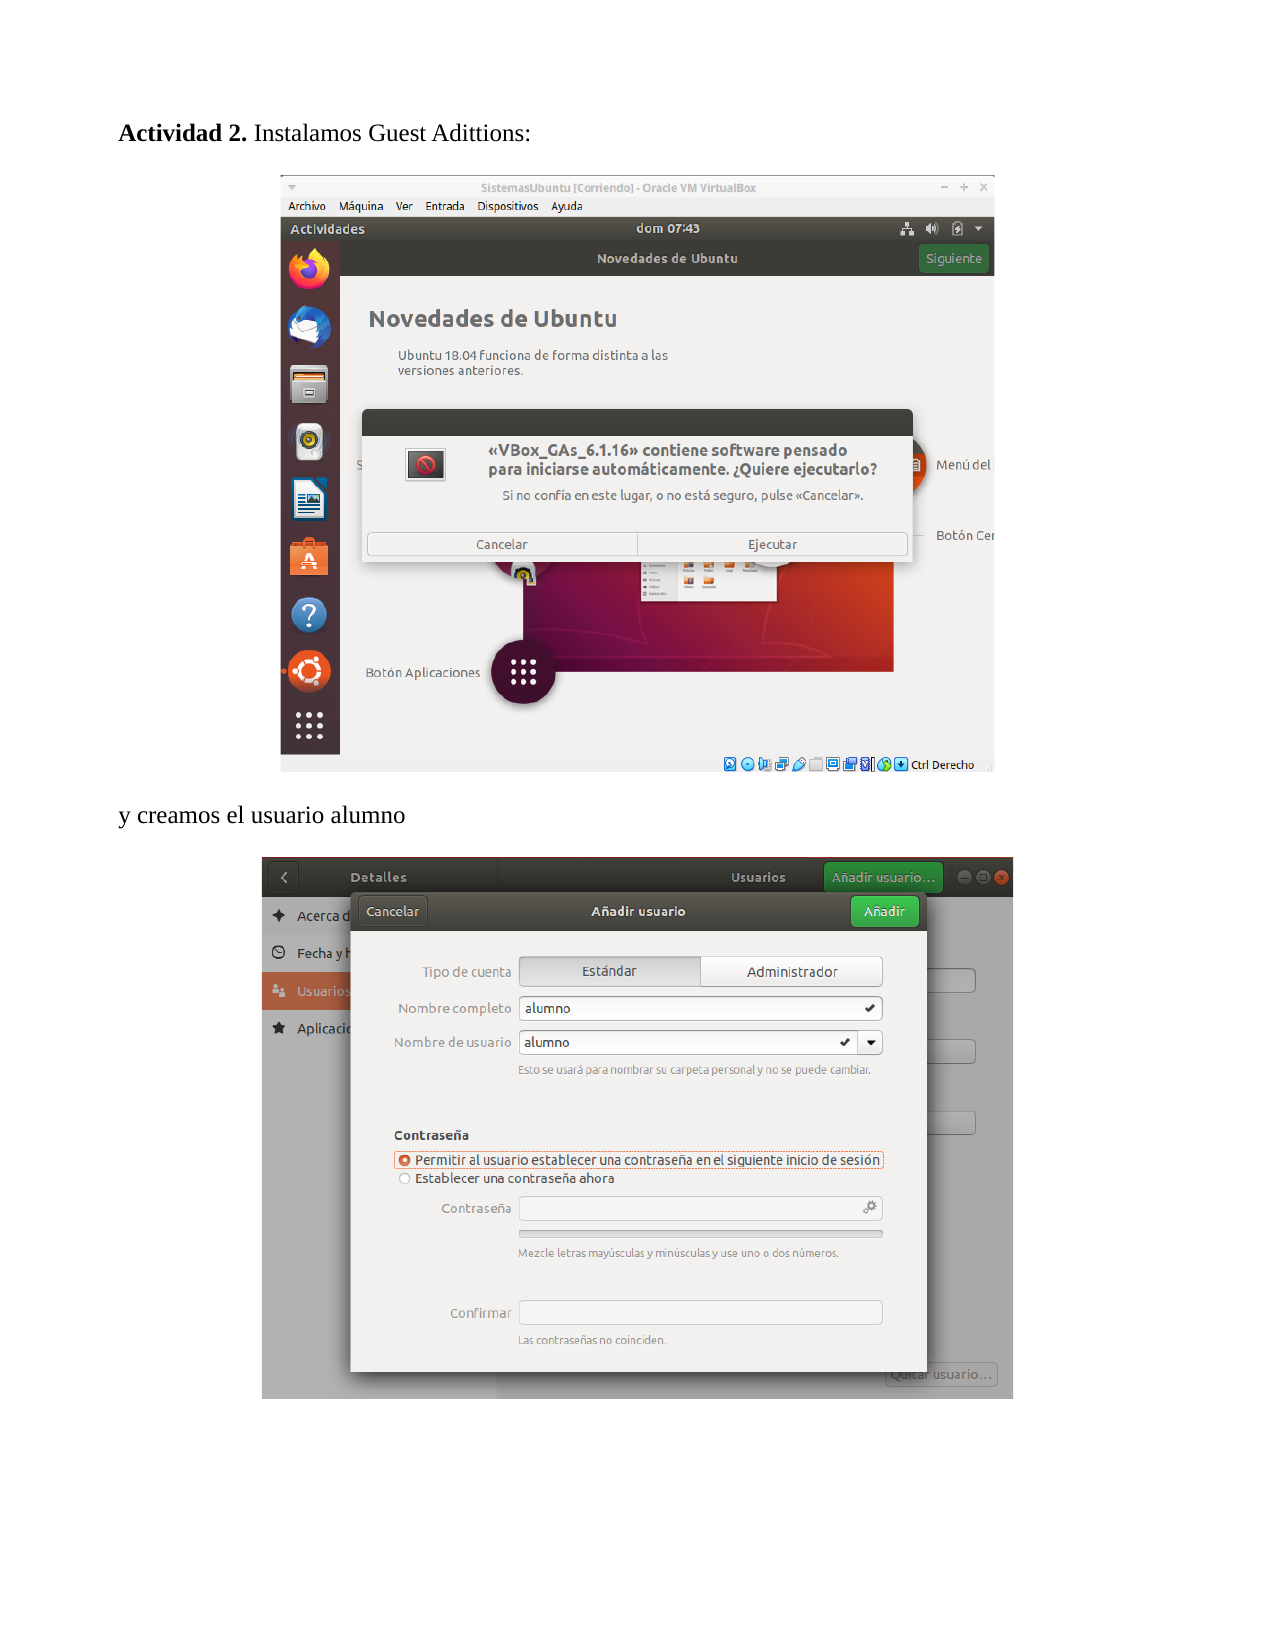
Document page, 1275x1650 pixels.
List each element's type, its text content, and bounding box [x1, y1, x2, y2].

text y creamos el usuario alumno [118, 800, 1157, 829]
text Actividad 2. Instalamos Guest Adittions: [118, 118, 1157, 147]
picture [280, 175, 995, 772]
picture [261, 857, 1014, 1399]
